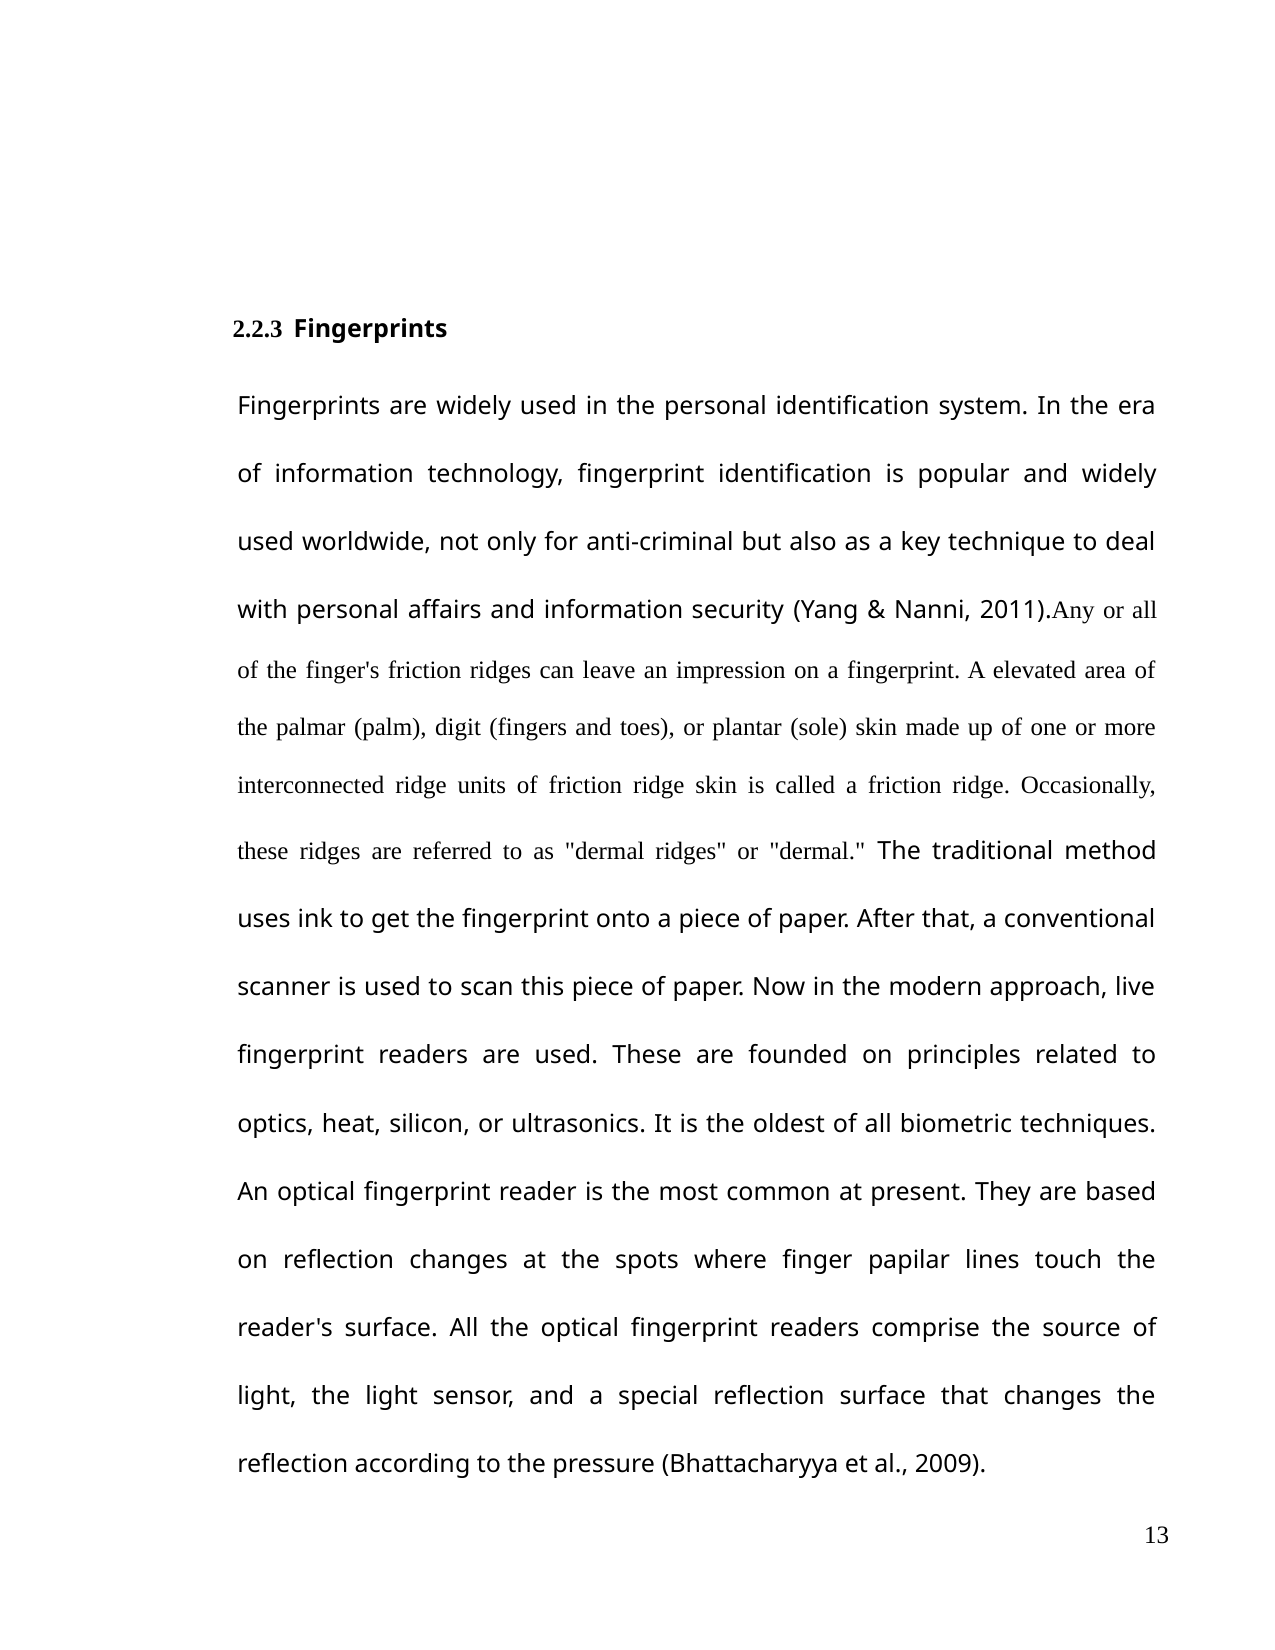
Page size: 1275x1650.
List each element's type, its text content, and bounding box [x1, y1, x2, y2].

list Fingerprints are widely used in the personal identification system. In the era of information technology, fingerprint identification is popular and widely used worldwide, not only for anti-criminal but also as a key technique to deal with personal affairs and information security (Yang & Nanni, 2011).Any or all of the finger's friction ridges can leave an impression on a fingerprint. A elevated area of the palmar (palm), digit (fingers and toes), or plantar (sole) skin made up of one or more interconnected ridge units of friction ridge skin is called a friction ridge. Occasionally, these ridges are referred to as "dermal ridges" or "dermal." The traditional method uses ink to get the fingerprint onto a piece of paper. After that, a conventional scanner is used to scan this piece of paper. Now in the modern approach, live fingerprint readers are used. These are founded on principles related to optics, heat, silicon, or ultrasonics. It is the oldest of all biometric techniques. An optical fingerprint reader is the most common at present. They are based on reflection changes at the spots where finger papilar lines touch the reader's surface. All the optical fingerprint readers comprise the source of light, the light sensor, and a special reflection surface that changes the reflection according to the pressure (Bhattacharyya et al., 2009). [237, 388, 1157, 1480]
subtitle Fingerprints [232, 310, 1169, 344]
